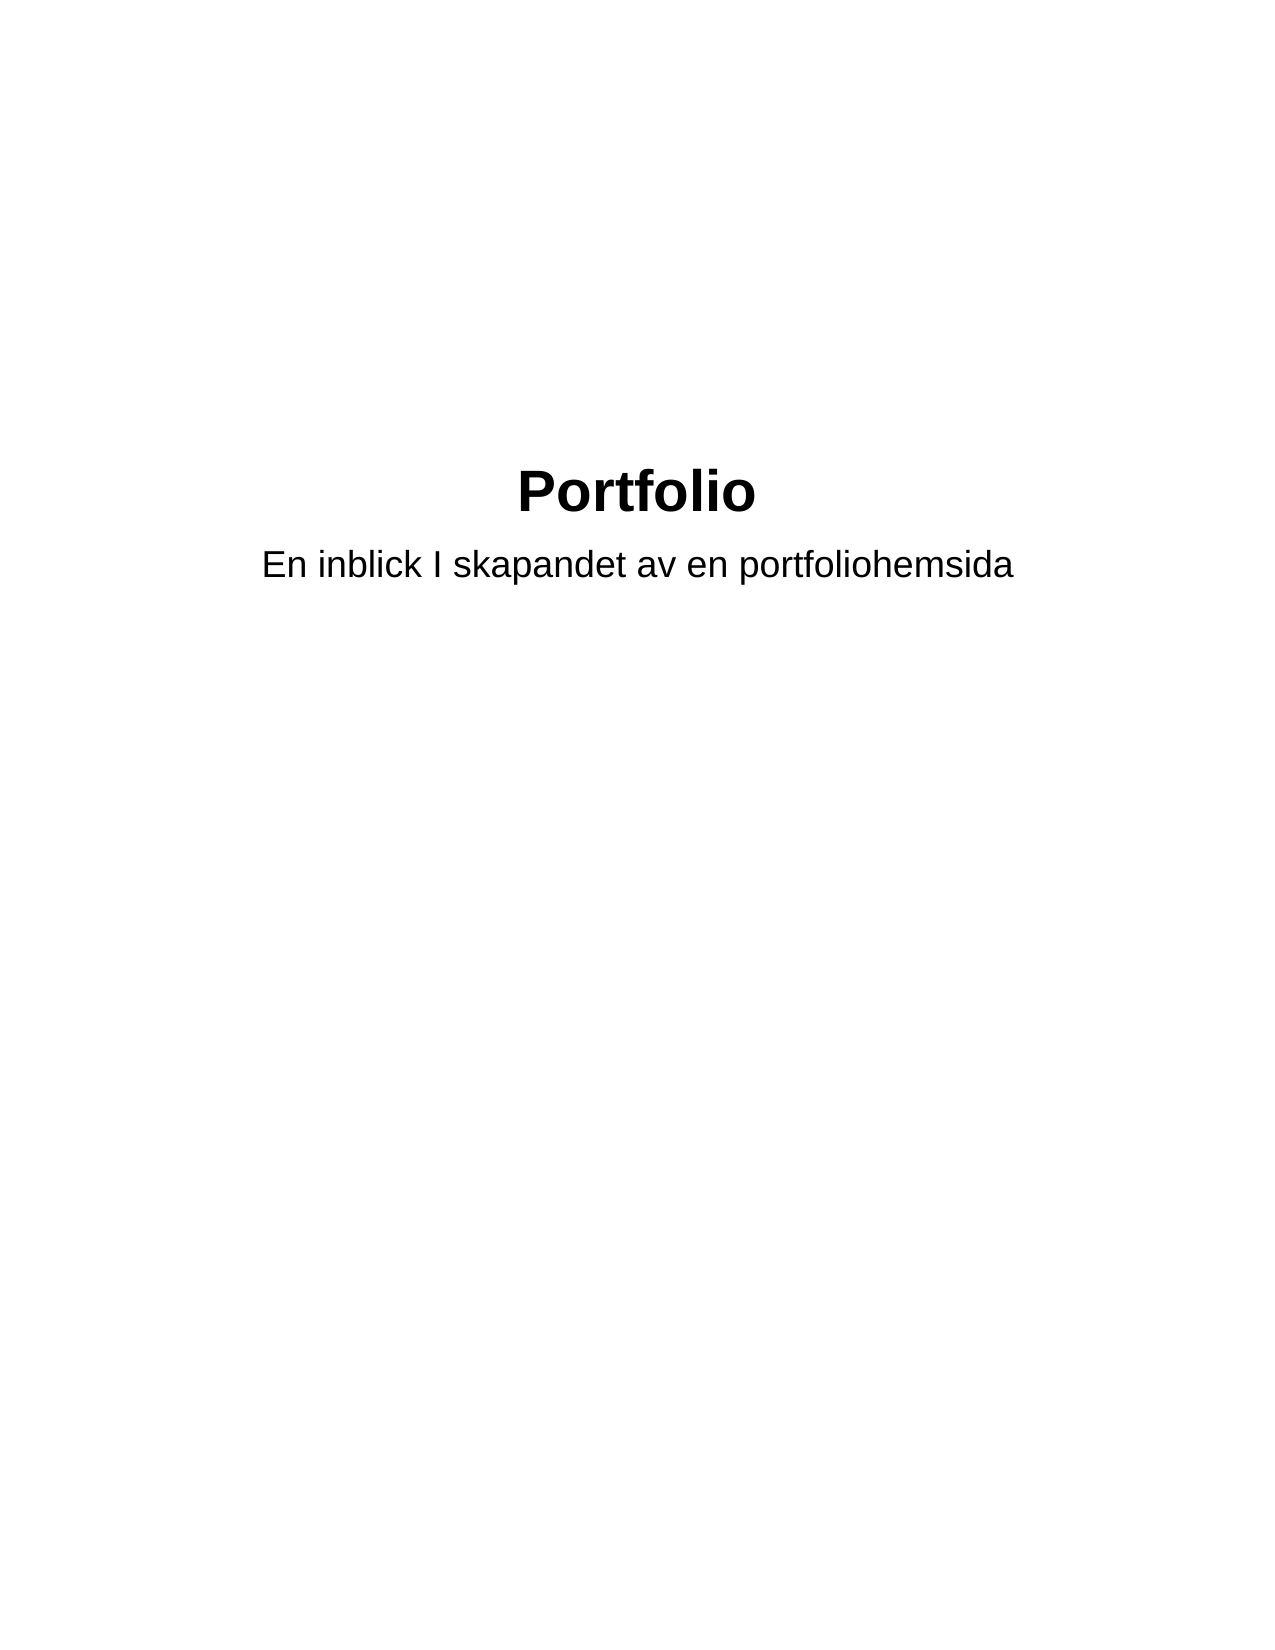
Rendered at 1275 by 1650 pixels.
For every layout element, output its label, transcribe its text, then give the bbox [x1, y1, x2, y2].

subtitle En inblick I skapandet av en portfoliohemsida [118, 543, 1157, 586]
title Portfolio [118, 457, 1157, 524]
